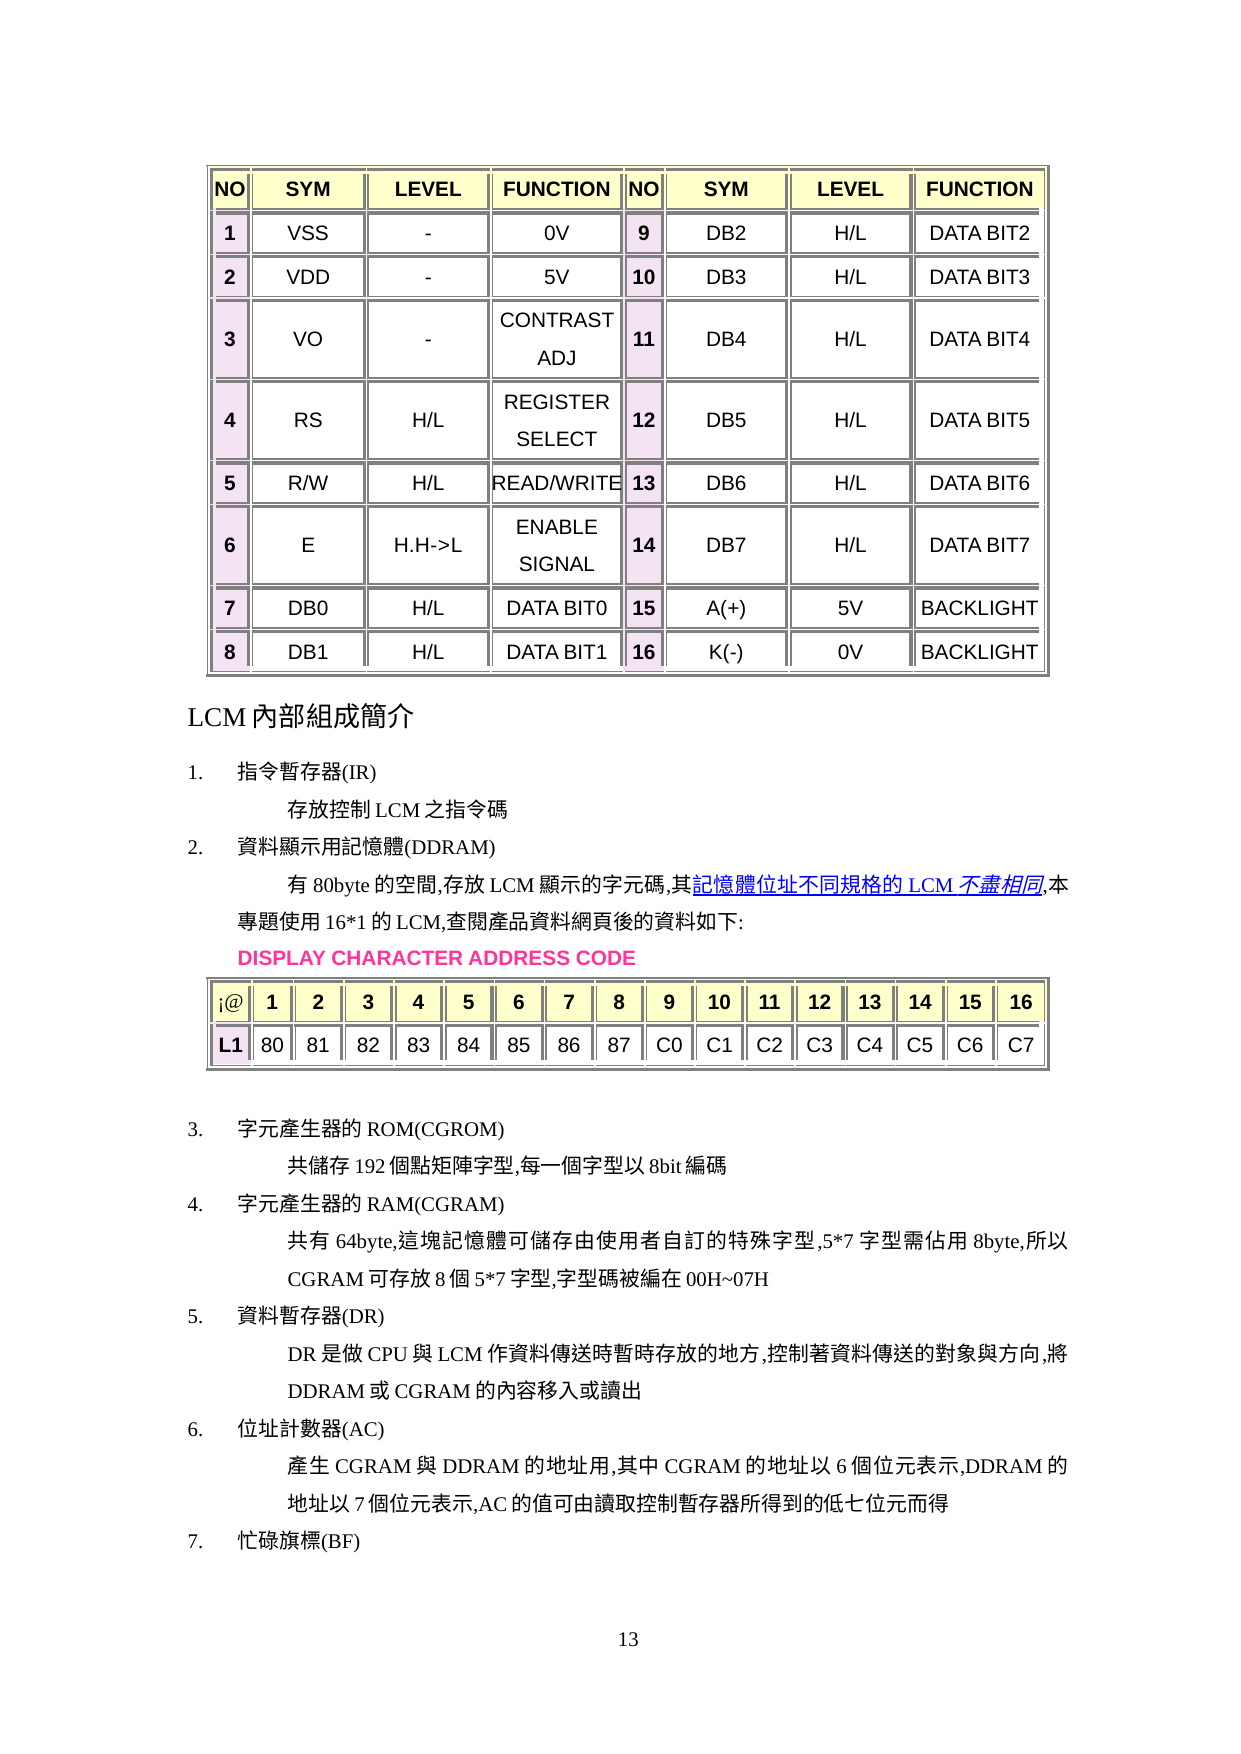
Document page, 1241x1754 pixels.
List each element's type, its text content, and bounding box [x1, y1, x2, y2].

table_cell 13 [627, 465, 661, 502]
table_cell 0V [493, 215, 620, 252]
table_cell C6 [945, 1021, 995, 1064]
table_cell C5 [895, 1021, 945, 1064]
table_cell 12 [627, 383, 661, 458]
table_cell 82 [343, 1021, 393, 1064]
table_cell L1 [210, 1021, 251, 1064]
text 產生CGRAM與DDRAM的地址用,其中CGRAM的地址以6個位元表示,DDRAM的地址以7個位元表示,AC的值可由讀取控制暫存器所得到的低七位元而得 [287, 1446, 1069, 1521]
table_cell - [369, 258, 487, 296]
table_cell 83 [393, 1021, 443, 1064]
table_cell DB7 [667, 508, 785, 583]
table_header NO [213, 171, 250, 208]
table_cell 1 [210, 208, 250, 252]
table_cell 11 [627, 302, 661, 377]
list 資料顯示用記憶體(DDRAM) [187, 827, 1069, 864]
table_header SYM [250, 166, 366, 208]
table_cell R/W [253, 465, 363, 502]
table_cell 86 [544, 1021, 594, 1064]
table_cell DATA BIT4 [913, 296, 1047, 377]
table_header SYM [664, 166, 788, 208]
text 共有64byte,這塊記憶體可儲存由使用者自訂的特殊字型,5*7字型需佔用8byte,所以CGRAM可存放8個5*7字型,字型碼被編在00H~07H [287, 1221, 1069, 1296]
table_cell DB5 [667, 383, 785, 458]
list 位址計數器(AC) [187, 1408, 1069, 1446]
table_header 16 [995, 979, 1047, 1021]
table_cell H/L [792, 465, 909, 502]
table_cell 84 [443, 1021, 493, 1064]
table_cell H/L [366, 627, 490, 671]
table_header 13 [845, 979, 895, 1021]
table_cell 8 [210, 627, 250, 671]
table_cell 81 [293, 1021, 343, 1064]
table_header 7 [544, 979, 594, 1021]
table_cell A(+) [667, 590, 785, 627]
table_cell - [369, 302, 487, 377]
list 資料暫存器(DR) [187, 1296, 1069, 1333]
text 共儲存192個點矩陣字型,每一個字型以8bit編碼 [287, 1146, 1069, 1183]
table_cell ENABLE SIGNAL [493, 508, 620, 583]
table_header 15 [945, 979, 995, 1021]
table_header 11 [744, 979, 794, 1021]
table_cell DATA BIT2 [913, 208, 1047, 252]
table_cell 4 [210, 377, 250, 458]
table_cell DB2 [667, 215, 785, 252]
table_cell DATA BIT6 [913, 458, 1047, 502]
table_cell 7 [210, 583, 250, 627]
table_cell - [369, 215, 487, 252]
table_header 5 [443, 979, 493, 1021]
table_cell 5V [792, 590, 909, 627]
table_cell H/L [369, 465, 487, 502]
table_header NO [623, 166, 664, 208]
table_cell VDD [253, 258, 363, 296]
list 指令暫存器(IR) [187, 752, 1069, 789]
table_cell H/L [792, 508, 909, 583]
table_header 1 [251, 979, 293, 1021]
table_cell DATA BIT7 [913, 502, 1047, 583]
table_cell 2 [210, 252, 250, 296]
table_cell C0 [644, 1021, 694, 1064]
table_cell H/L [792, 383, 909, 458]
table_cell RS [253, 383, 363, 458]
text DISPLAY CHARACTER ADDRESS CODE [237, 939, 1069, 977]
table_cell C2 [744, 1021, 794, 1064]
table_cell DB4 [667, 302, 785, 377]
table_header FUNCTION [913, 166, 1047, 208]
table_cell C3 [794, 1021, 844, 1064]
table_cell DB0 [253, 590, 363, 627]
table_header 10 [694, 979, 744, 1021]
table_cell H/L [792, 258, 909, 296]
table_cell C1 [694, 1021, 744, 1064]
table_header 4 [393, 979, 443, 1021]
table_cell 9 [627, 215, 661, 252]
table_cell C4 [845, 1021, 895, 1064]
table_cell DATA BIT3 [913, 252, 1047, 296]
table_header 12 [794, 979, 844, 1021]
list 字元產生器的ROM(CGROM) [187, 1108, 1069, 1146]
table_cell H.H->L [369, 508, 487, 583]
table_header LEVEL [788, 166, 912, 208]
table_header 2 [293, 979, 343, 1021]
text 有80byte的空間,存放LCM顯示的字元碼,其記憶體位址不同規格的LCM不盡相同,本專題使用16*1的LCM,查閱產品資料網頁後的資料如下: [237, 864, 1069, 939]
list 忙碌旗標(BF) [187, 1521, 1069, 1558]
table_cell 3 [210, 296, 250, 377]
table_cell VSS [253, 215, 363, 252]
table_cell REGISTER SELECT [493, 383, 620, 458]
table_cell 5V [493, 258, 620, 296]
table_cell E [253, 508, 363, 583]
table_header 14 [895, 979, 945, 1021]
table_cell BACKLIGHT [913, 627, 1047, 671]
table_cell H/L [792, 215, 909, 252]
table_cell DATA BIT0 [493, 590, 620, 627]
table_cell 16 [623, 627, 664, 671]
table_cell DB1 [250, 627, 366, 671]
table_cell 5 [210, 458, 250, 502]
text 存放控制LCM之指令碼 [237, 789, 1069, 827]
table_cell C7 [995, 1021, 1047, 1064]
table_cell 80 [251, 1021, 293, 1064]
table_cell DB3 [667, 258, 785, 296]
list 字元產生器的RAM(CGRAM) [187, 1183, 1069, 1221]
table_cell K(-) [664, 627, 788, 671]
table_cell 85 [494, 1021, 544, 1064]
table_cell DB6 [667, 465, 785, 502]
table_cell BACKLIGHT [913, 583, 1047, 627]
text DR是做CPU與LCM作資料傳送時暫時存放的地方,控制著資料傳送的對象與方向,將DDRAM或CGRAM的內容移入或讀出 [287, 1333, 1069, 1408]
table_cell 10 [627, 258, 661, 296]
table_header LEVEL [366, 166, 490, 208]
table_header ¡@ [213, 983, 251, 1021]
table_cell READ/WRITE [493, 465, 620, 502]
table_cell H/L [369, 383, 487, 458]
table_header 8 [594, 979, 644, 1021]
table_cell 14 [627, 508, 661, 583]
table_cell 6 [210, 502, 250, 583]
table_header 9 [644, 979, 694, 1021]
table_cell CONTRAST ADJ [493, 302, 620, 377]
table_cell H/L [792, 302, 909, 377]
table_header 3 [343, 979, 393, 1021]
table_cell 87 [594, 1021, 644, 1064]
table_cell DATA BIT1 [490, 627, 623, 671]
table_cell 0V [788, 627, 912, 671]
table_header 6 [494, 979, 544, 1021]
table_cell VO [253, 302, 363, 377]
table_cell DATA BIT5 [913, 377, 1047, 458]
table_header FUNCTION [490, 166, 623, 208]
table_cell H/L [369, 590, 487, 627]
table_cell 15 [627, 590, 661, 627]
text LCM內部組成簡介 [187, 677, 1069, 752]
